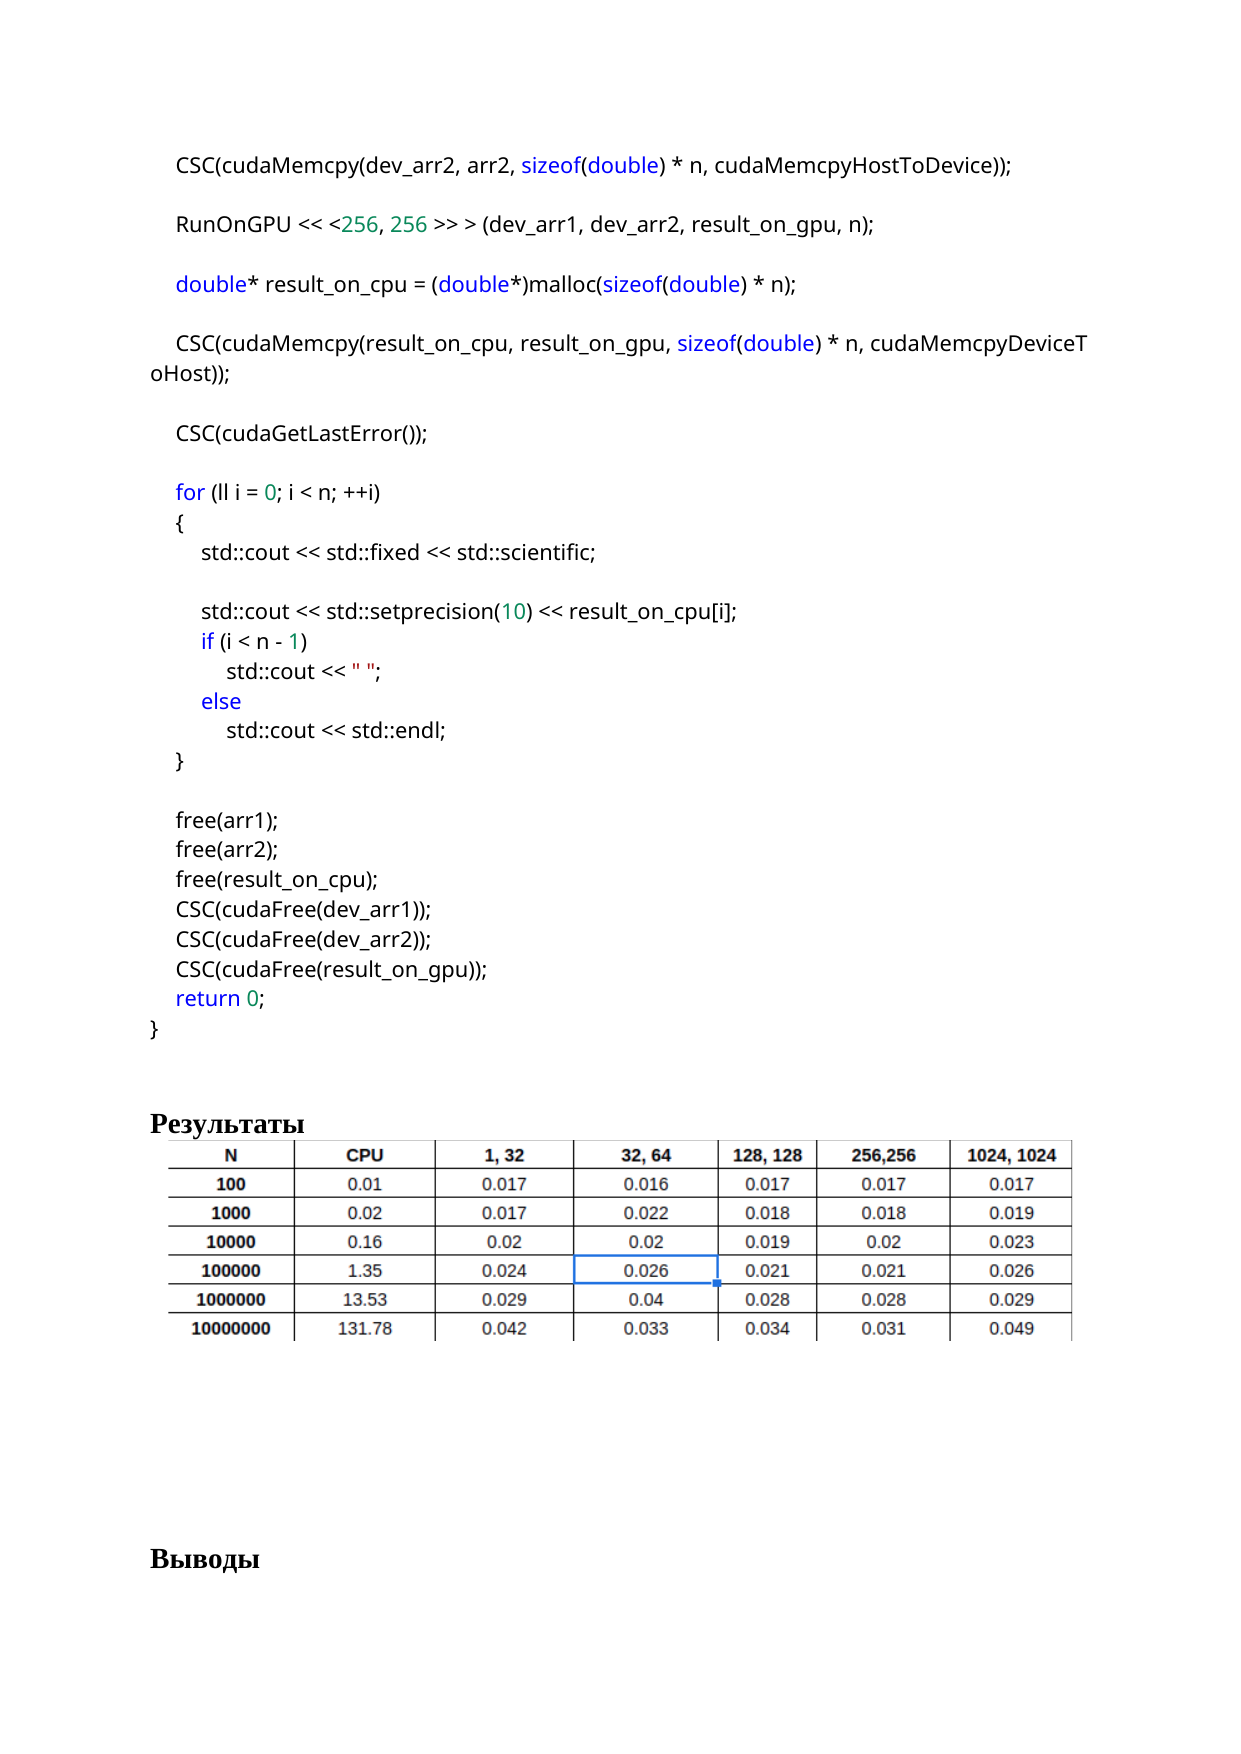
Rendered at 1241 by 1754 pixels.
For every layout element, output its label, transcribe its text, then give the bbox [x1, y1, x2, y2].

text } [150, 1013, 1090, 1043]
text else [150, 686, 1090, 715]
text std::cout << std::fixed << std::scientific; [150, 537, 1090, 567]
text std::cout << " "; [150, 656, 1090, 686]
text Результаты [150, 1106, 1090, 1140]
text std::cout << std::endl; [150, 715, 1090, 745]
text CSC(cudaMemcpy(dev_arr2, arr2, sizeof(double) * n, cudaMemcpyHostToDevice)); [150, 150, 1090, 180]
text { [150, 507, 1090, 537]
text CSC(cudaMemcpy(result_on_cpu, result_on_gpu, sizeof(double) * n, cudaMemcpyDeviceToHost)); [150, 328, 1090, 388]
text Выводы [150, 1542, 1090, 1575]
text free(arr1); [150, 805, 1090, 834]
text CSC(cudaFree(dev_arr2)); [150, 924, 1090, 954]
text std::cout << std::setprecision(10) << result_on_cpu[i]; [150, 596, 1090, 626]
picture [168, 1140, 1073, 1341]
text if (i < n - 1) [150, 626, 1090, 656]
text CSC(cudaFree(dev_arr1)); [150, 894, 1090, 924]
text } [150, 745, 1090, 775]
text CSC(cudaFree(result_on_gpu)); [150, 954, 1090, 983]
text free(arr2); [150, 834, 1090, 864]
text return 0; [150, 983, 1090, 1013]
text CSC(cudaGetLastError()); [150, 418, 1090, 447]
text double* result_on_cpu = (double*)malloc(sizeof(double) * n); [150, 269, 1090, 299]
text free(result_on_cpu); [150, 864, 1090, 894]
text for (ll i = 0; i < n; ++i) [150, 477, 1090, 507]
text RunOnGPU << <256, 256 >> > (dev_arr1, dev_arr2, result_on_gpu, n); [150, 209, 1090, 239]
